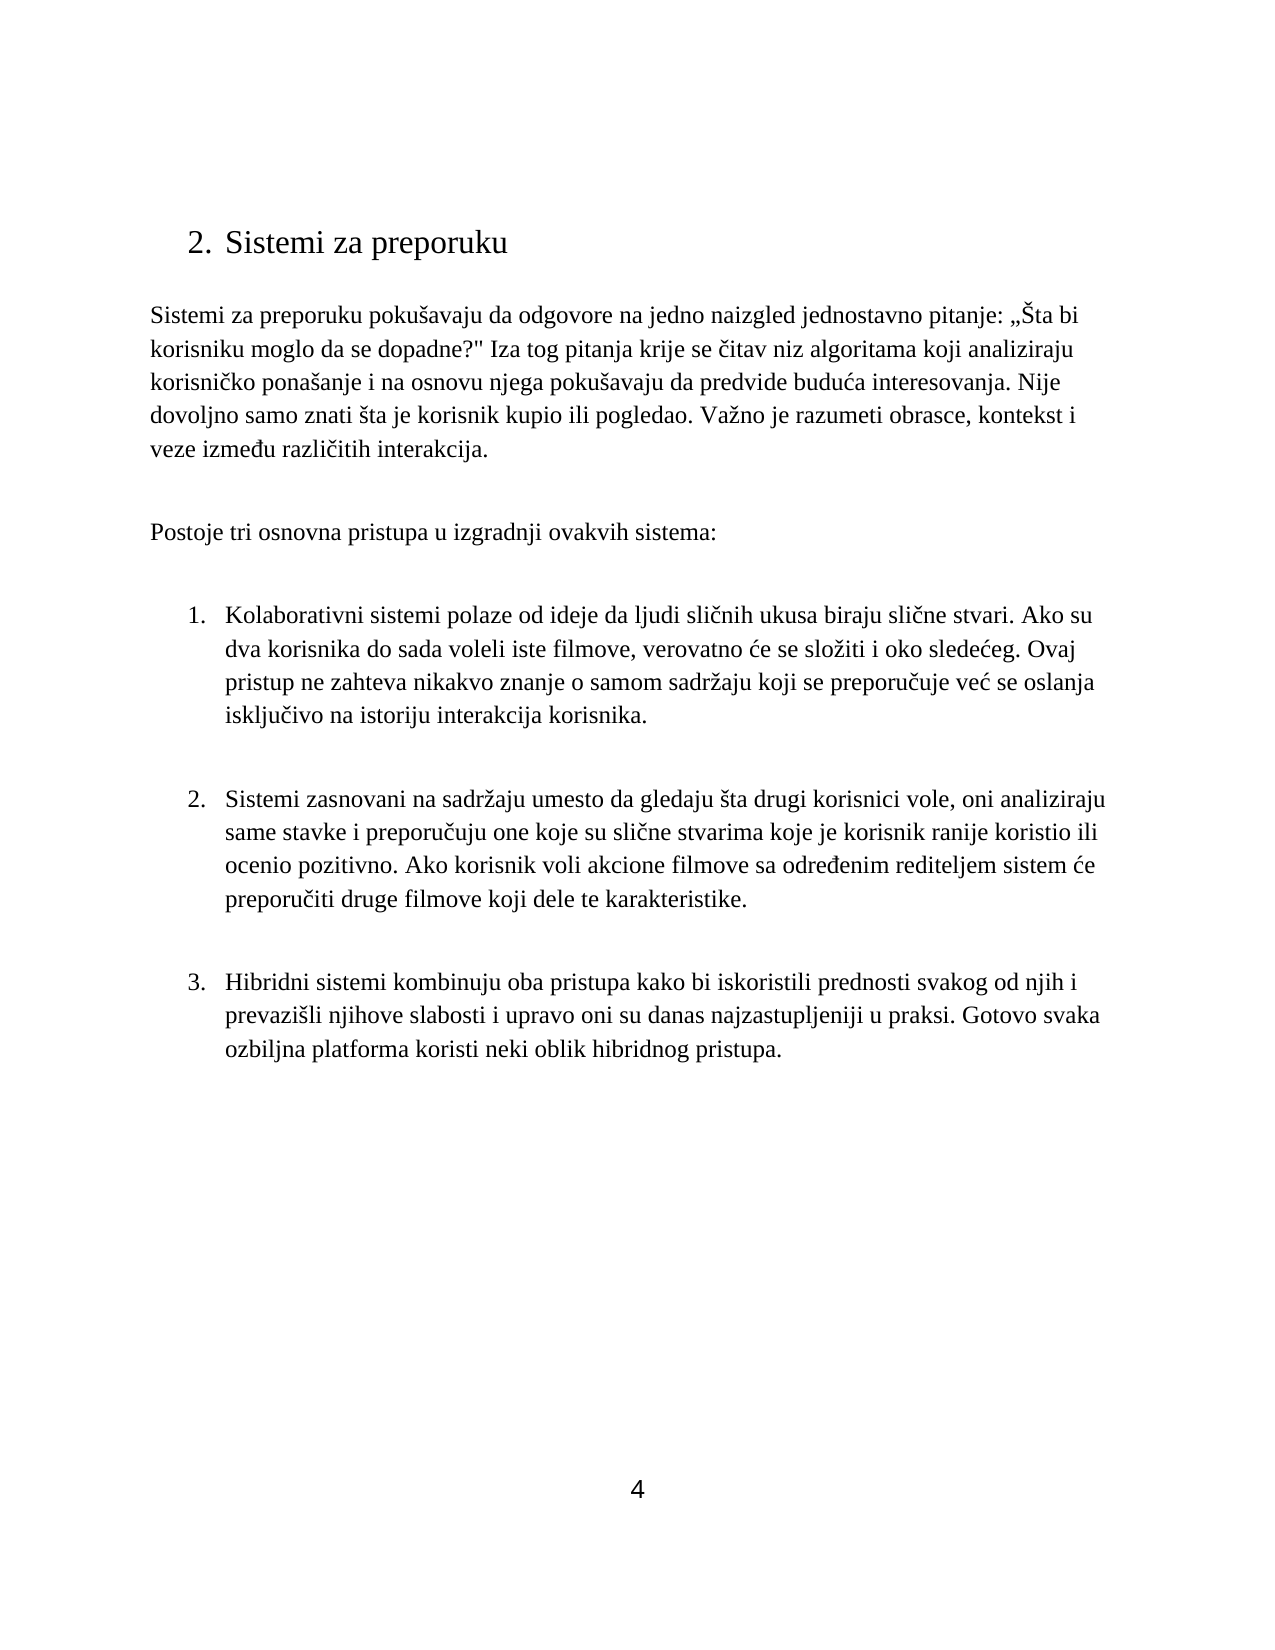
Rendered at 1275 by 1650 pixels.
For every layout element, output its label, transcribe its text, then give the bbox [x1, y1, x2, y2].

list Hibridni sistemi kombinuju oba pristupa kako bi iskoristili prednosti svakog od njih i prevazišli njihove slabosti i upravo oni su danas najzastupljeniji u praksi. Gotovo svaka ozbiljna platforma koristi neki oblik hibridnog pristupa. [187, 967, 1125, 1063]
text Sistemi za preporuku pokušavaju da odgovore na jedno naizgled jednostavno pitanje: „Šta bi korisniku moglo da se dopadne?" Iza tog pitanja krije se čitav niz algoritama koji analiziraju korisničko ponašanje i na osnovu njega pokušavaju da predvide buduća interesovanja. Nije dovoljno samo znati šta je korisnik kupio ili pogledao. Važno je razumeti obrasce, kontekst i veze između različitih interakcija. [150, 301, 1125, 463]
list Sistemi zasnovani na sadržaju umesto da gledaju šta drugi korisnici vole, oni analiziraju same stavke i preporučuju one koje su slične stvarima koje je korisnik ranije koristio ili ocenio pozitivno. Ako korisnik voli akcione filmove sa određenim rediteljem sistem će preporučiti druge filmove koji dele te karakteristike. [187, 784, 1125, 913]
subtitle Sistemi za preporuku [187, 223, 1125, 261]
text Postoje tri osnovna pristupa u izgradnji ovakvih sistema: [150, 517, 1125, 546]
list Kolaborativni sistemi polaze od ideje da ljudi sličnih ukusa biraju slične stvari. Ako su dva korisnika do sada voleli iste filmove, verovatno će se složiti i oko sledećeg. Ovaj pristup ne zahteva nikakvo znanje o samom sadržaju koji se preporučuje već se oslanja isključivo na istoriju interakcija korisnika. [187, 601, 1125, 729]
